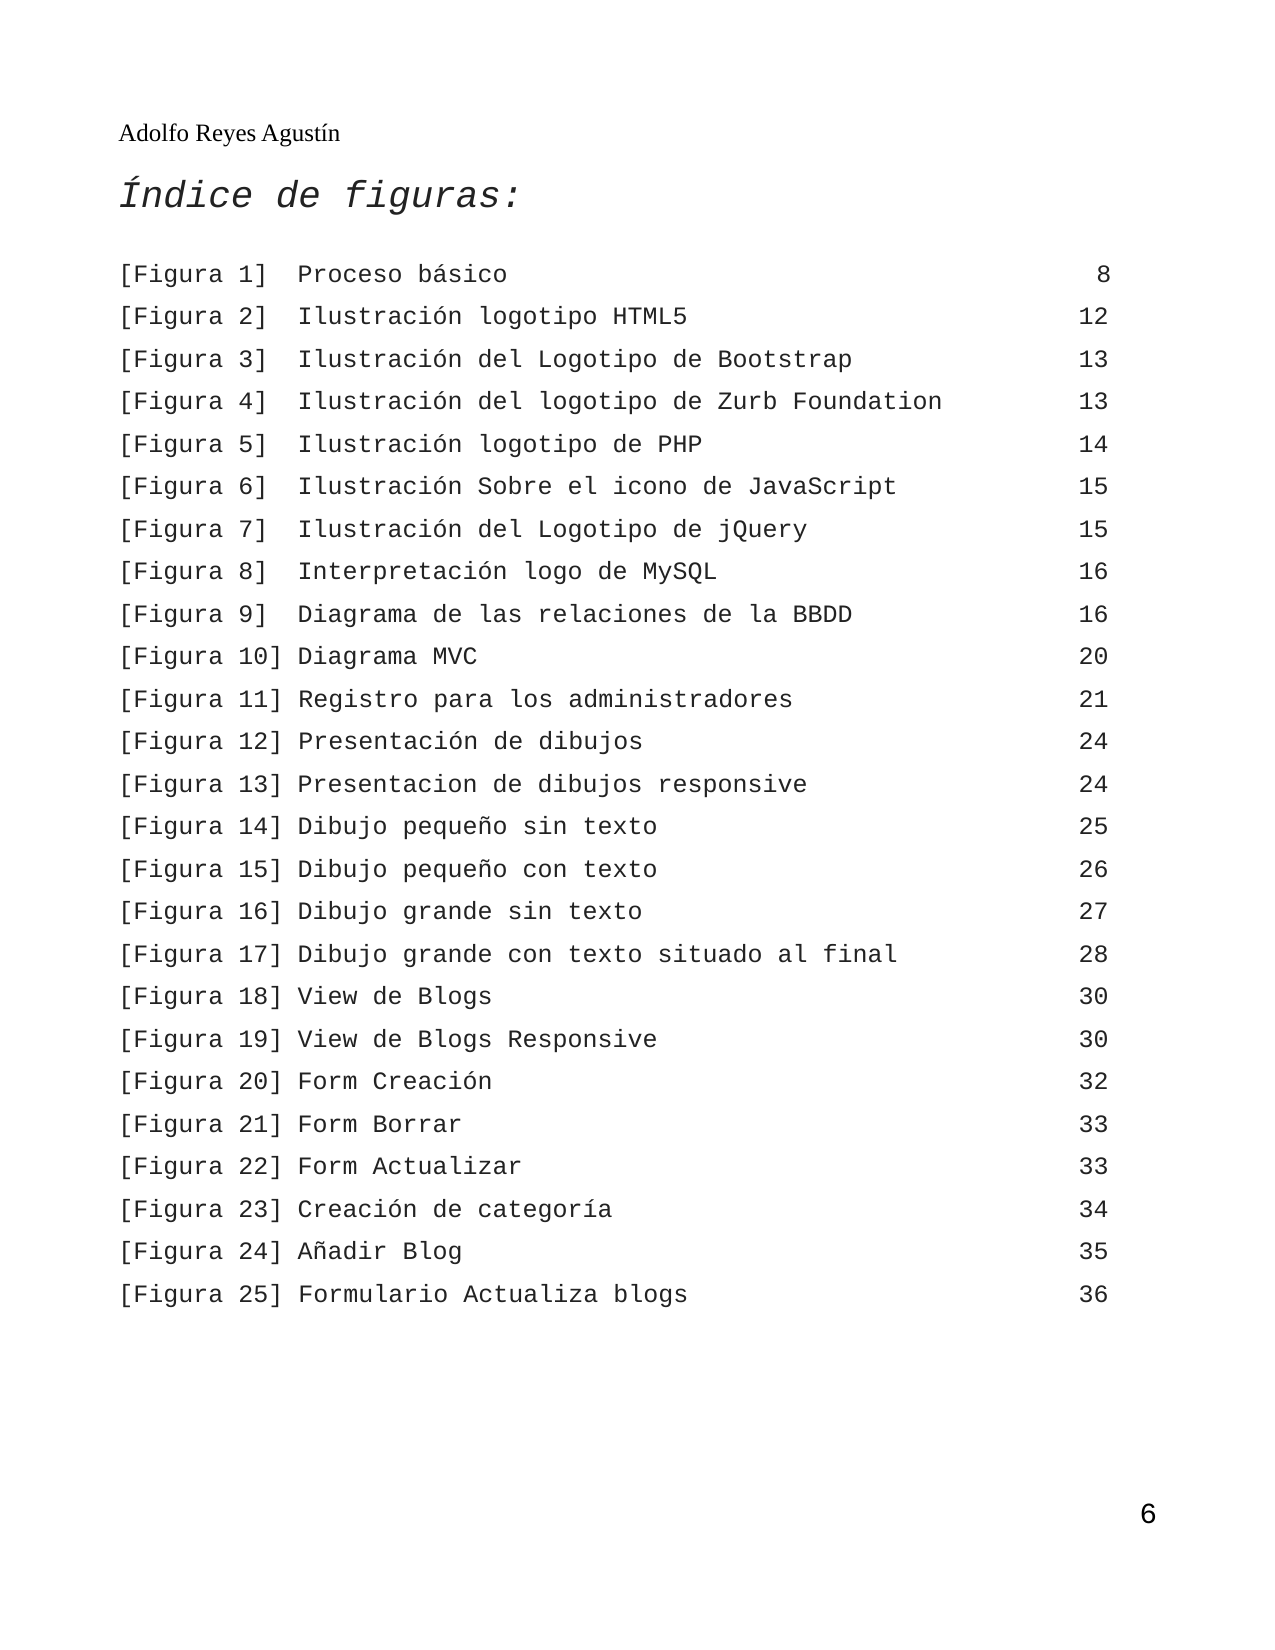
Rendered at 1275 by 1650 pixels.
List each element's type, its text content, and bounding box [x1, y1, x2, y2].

text [Figura 17] Dibujo grande con texto situado al final 28 [118, 941, 1157, 970]
text [Figura 4] Ilustración del logotipo de Zurb Foundation 13 [118, 389, 1157, 417]
text [Figura 3] Ilustración del Logotipo de Bootstrap 13 [118, 346, 1157, 375]
text [Figura 7] Ilustración del Logotipo de jQuery 15 [118, 516, 1157, 545]
text [Figura 25] Formulario Actualiza blogs 36 [118, 1281, 1157, 1310]
text [Figura 24] Añadir Blog 35 [118, 1239, 1157, 1267]
text [Figura 18] View de Blogs 30 [118, 984, 1157, 1012]
text [Figura 12] Presentación de dibujos 24 [118, 729, 1157, 757]
text [Figura 20] Form Creación 32 [118, 1069, 1157, 1097]
text [Figura 14] Dibujo pequeño sin texto 25 [118, 814, 1157, 842]
text [Figura 16] Dibujo grande sin texto 27 [118, 899, 1157, 927]
text [Figura 22] Form Actualizar 33 [118, 1154, 1157, 1182]
text [Figura 8] Interpretación logo de MySQL 16 [118, 559, 1157, 587]
text [Figura 1] Proceso básico 8 [118, 261, 1157, 290]
text [Figura 21] Form Borrar 33 [118, 1111, 1157, 1140]
text [Figura 19] View de Blogs Responsive 30 [118, 1026, 1157, 1055]
text [Figura 11] Registro para los administradores 21 [118, 686, 1157, 715]
text [Figura 2] Ilustración logotipo HTML5 12 [118, 304, 1157, 332]
text [Figura 5] Ilustración logotipo de PHP 14 [118, 431, 1157, 460]
text [Figura 23] Creación de categoría 34 [118, 1196, 1157, 1225]
text [Figura 9] Diagrama de las relaciones de la BBDD 16 [118, 601, 1157, 630]
text [Figura 6] Ilustración Sobre el icono de JavaScript 15 [118, 474, 1157, 502]
text Índice de figuras: [118, 176, 1157, 219]
text [Figura 13] Presentacion de dibujos responsive 24 [118, 771, 1157, 800]
text [Figura 10] Diagrama MVC 20 [118, 644, 1157, 672]
text [Figura 15] Dibujo pequeño con texto 26 [118, 856, 1157, 885]
